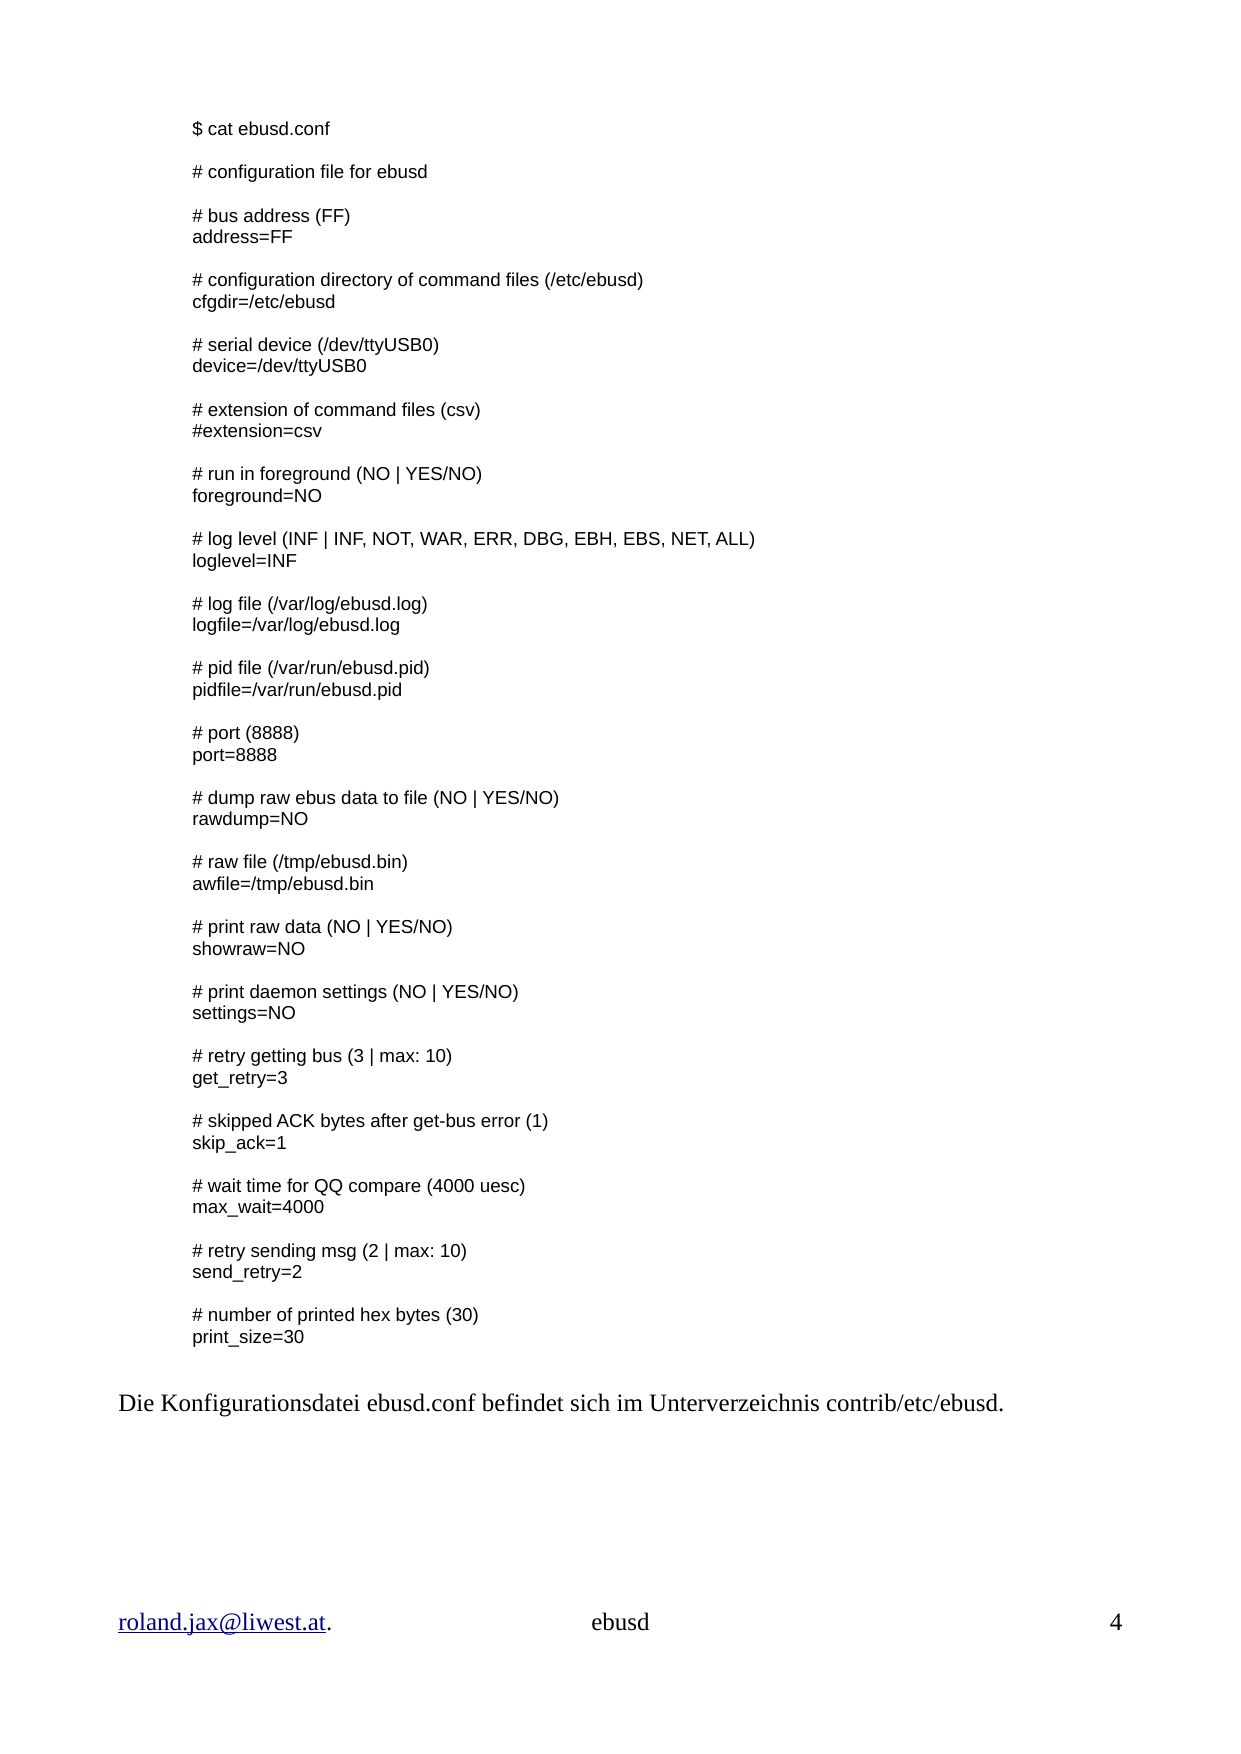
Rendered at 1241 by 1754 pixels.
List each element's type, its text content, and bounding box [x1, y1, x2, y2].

text $ cat ebusd.conf [192, 118, 1122, 140]
text skip_ack=1 [192, 1132, 1122, 1153]
text # log file (/var/log/ebusd.log) [192, 592, 1122, 614]
text send_retry=2 [192, 1261, 1122, 1282]
text get_retry=3 [192, 1067, 1122, 1088]
text settings=NO [192, 1002, 1122, 1024]
text # port (8888) [192, 722, 1122, 743]
text address=FF [192, 226, 1122, 247]
text # print daemon settings (NO | YES/NO) [192, 981, 1122, 1002]
text device=/dev/ttyUSB0 [192, 355, 1122, 377]
text pidfile=/var/run/ebusd.pid [192, 679, 1122, 700]
text #extension=csv [192, 420, 1122, 442]
text # raw file (/tmp/ebusd.bin) [192, 851, 1122, 873]
text # bus address (FF) [192, 204, 1122, 226]
text max_wait=4000 [192, 1196, 1122, 1218]
text # retry sending msg (2 | max: 10) [192, 1239, 1122, 1261]
text # configuration directory of command files (/etc/ebusd) [192, 269, 1122, 291]
text # retry getting bus (3 | max: 10) [192, 1045, 1122, 1067]
text # configuration file for ebusd [192, 161, 1122, 183]
text showraw=NO [192, 937, 1122, 959]
text # log level (INF | INF, NOT, WAR, ERR, DBG, EBH, EBS, NET, ALL) [192, 528, 1122, 549]
text # skipped ACK bytes after get-bus error (1) [192, 1110, 1122, 1132]
text awfile=/tmp/ebusd.bin [192, 873, 1122, 894]
text # extension of command files (csv) [192, 398, 1122, 420]
text cfgdir=/etc/ebusd [192, 291, 1122, 312]
text # number of printed hex bytes (30) [192, 1304, 1122, 1326]
text # pid file (/var/run/ebusd.pid) [192, 657, 1122, 679]
text Die Konfigurationsdatei ebusd.conf befindet sich im Unterverzeichnis contrib/etc/ebusd. [118, 1388, 1122, 1417]
text loglevel=INF [192, 549, 1122, 571]
text foreground=NO [192, 485, 1122, 506]
text # run in foreground (NO | YES/NO) [192, 463, 1122, 485]
text print_size=30 [192, 1326, 1122, 1347]
text logfile=/var/log/ebusd.log [192, 614, 1122, 636]
text # print raw data (NO | YES/NO) [192, 916, 1122, 937]
text port=8888 [192, 743, 1122, 765]
text # dump raw ebus data to file (NO | YES/NO) [192, 787, 1122, 808]
text # serial device (/dev/ttyUSB0) [192, 334, 1122, 355]
text # wait time for QQ compare (4000 uesc) [192, 1175, 1122, 1196]
text rawdump=NO [192, 808, 1122, 830]
